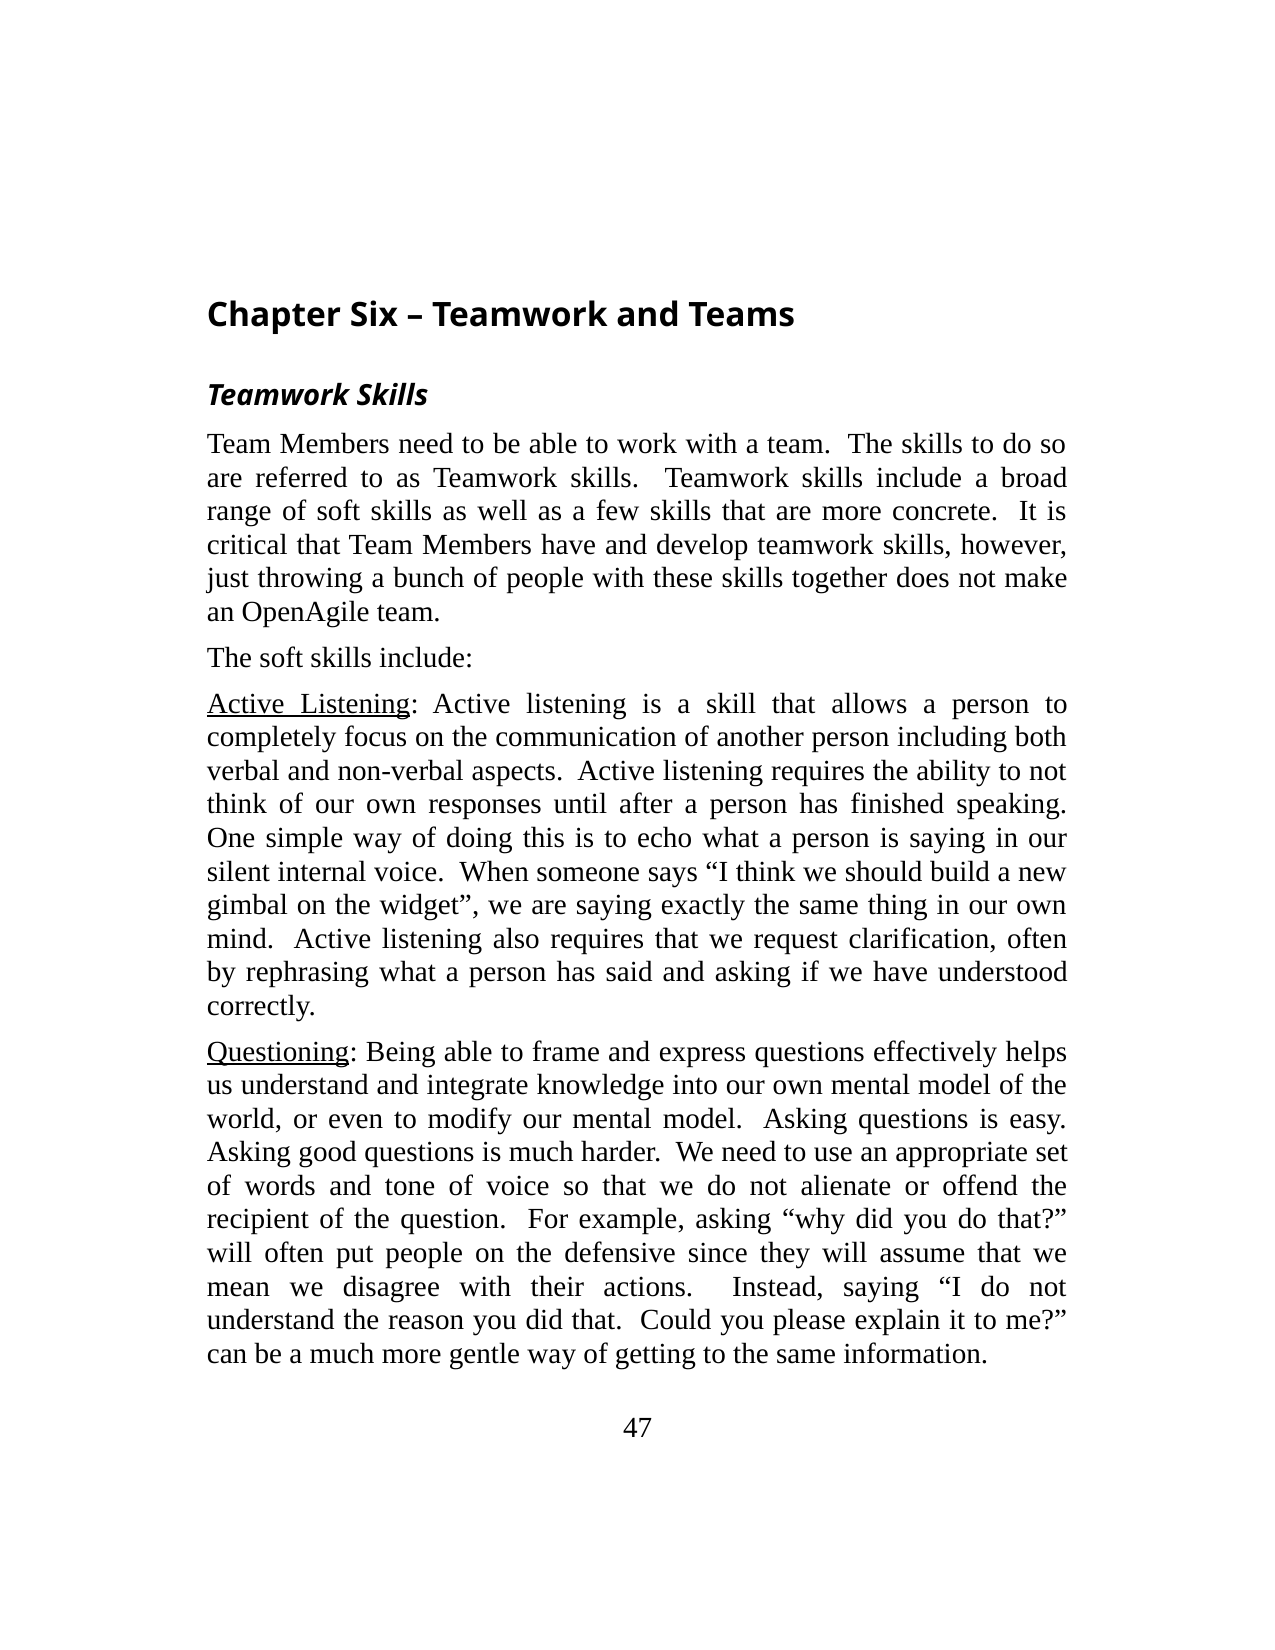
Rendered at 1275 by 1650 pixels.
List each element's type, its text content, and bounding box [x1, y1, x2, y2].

text Questioning: Being able to frame and express questions effectively helps us understand and integrate knowledge into our own mental model of the world, or even to modify our mental model. Asking questions is easy. Asking good questions is much harder. We need to use an appropriate set of words and tone of voice so that we do not alienate or offend the recipient of the question. For example, asking “why did you do that?” will often put people on the defensive since they will assume that we mean we disagree with their actions. Instead, saying “I do not understand the reason you did that. Could you please explain it to me?” can be a much more gentle way of getting to the same information. [207, 1034, 1068, 1369]
text Team Members need to be able to work with a team. The skills to do so are referred to as Teamwork skills. Teamwork skills include a broad range of soft skills as well as a few skills that are more concrete. It is critical that Team Members have and develop teamwork skills, however, just throwing a bunch of people with these skills together does not make an OpenAgile team. [207, 426, 1068, 627]
text The soft skills include: [207, 640, 1068, 673]
text Active Listening: Active listening is a skill that allows a person to completely focus on the communication of another person including both verbal and non-verbal aspects. Active listening requires the ability to not think of our own responses until after a person has finished speaking. One simple way of doing this is to echo what a person is saying in our silent internal voice. When someone says “I think we should build a new gimbal on the widget”, we are saying exactly the same thing in our own mind. Active listening also requires that we request clarification, often by rephrasing what a person has said and asking if we have understood correctly. [207, 686, 1068, 1021]
subtitle Chapter Six – Teamwork and Teams [207, 291, 1068, 336]
subtitle Teamwork Skills [207, 374, 1068, 414]
